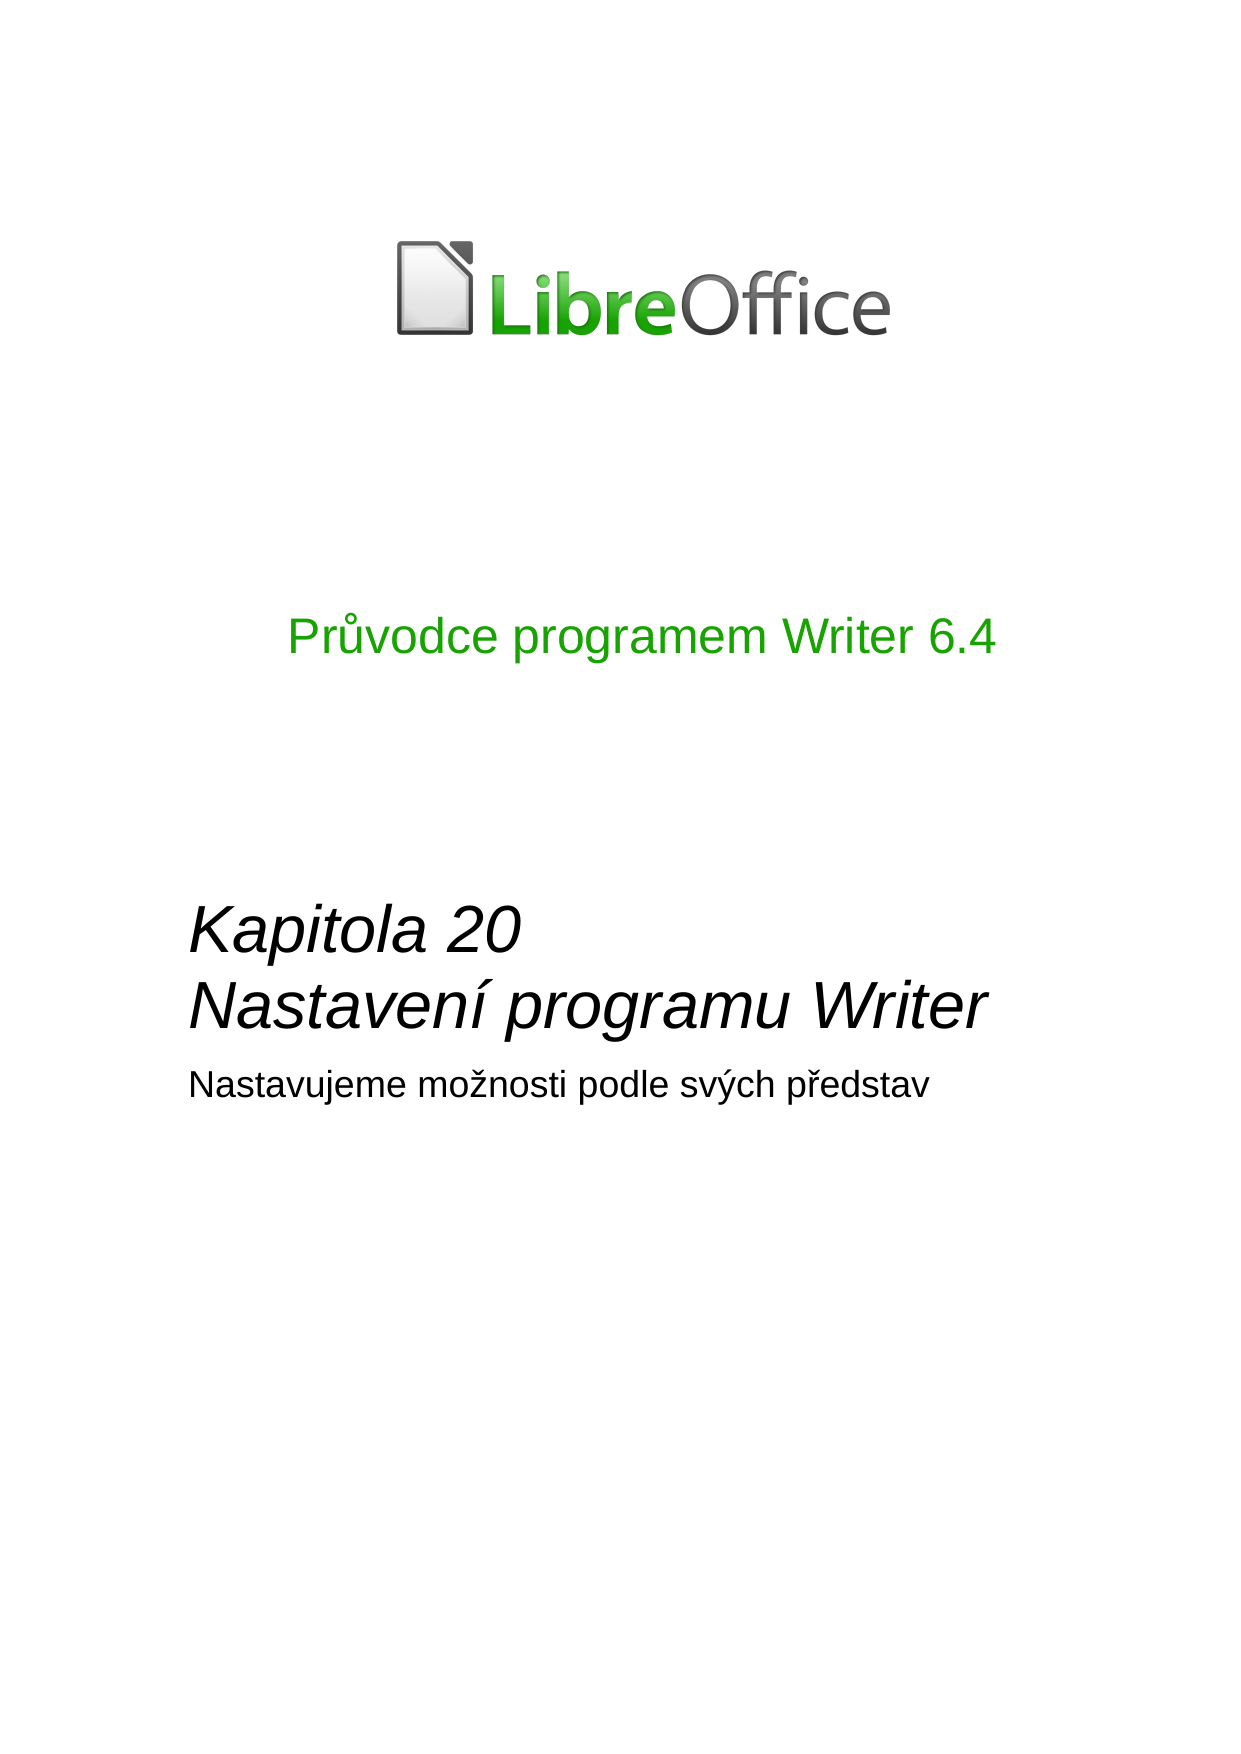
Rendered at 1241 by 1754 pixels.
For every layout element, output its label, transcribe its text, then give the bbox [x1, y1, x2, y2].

title Kapitola 20 Nastavení programu Writer [188, 889, 1098, 1043]
picture [392, 236, 893, 342]
text Průvodce programem Writer 6.4 [188, 607, 1098, 664]
text Nastavujeme možnosti podle svých představ [188, 1062, 1098, 1105]
